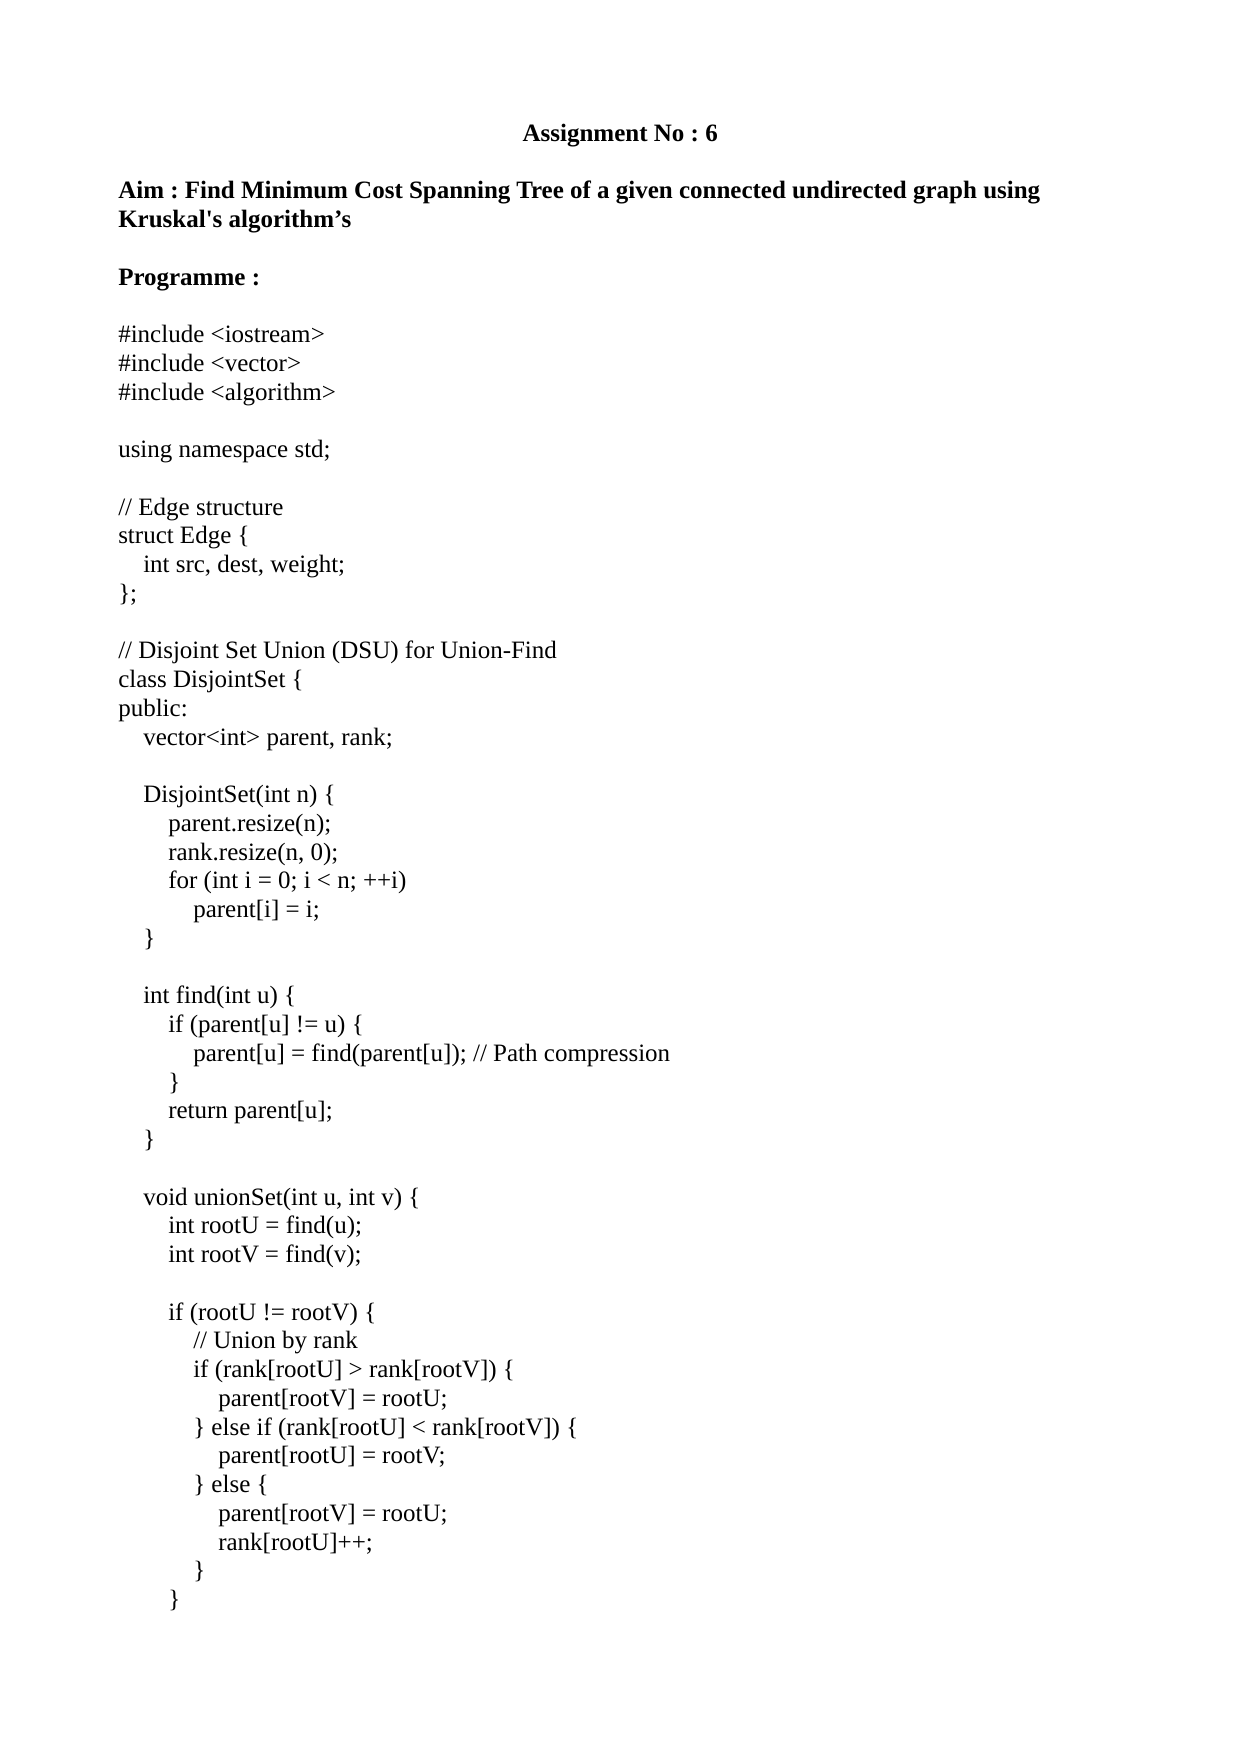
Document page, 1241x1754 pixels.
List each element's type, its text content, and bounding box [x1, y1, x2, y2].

text #include <vector> [118, 348, 1122, 377]
text int rootU = find(u); [118, 1211, 1122, 1239]
text parent[u] = find(parent[u]); // Path compression [118, 1038, 1122, 1067]
text #include <iostream> [118, 319, 1122, 348]
text } [118, 1584, 1122, 1613]
text DisjointSet(int n) { [118, 779, 1122, 808]
text class DisjointSet { [118, 664, 1122, 693]
text } else if (rank[rootU] < rank[rootV]) { [118, 1412, 1122, 1441]
text int src, dest, weight; [118, 549, 1122, 578]
text vector<int> parent, rank; [118, 722, 1122, 751]
text parent[rootV] = rootU; [118, 1383, 1122, 1412]
text // Edge structure [118, 492, 1122, 521]
text } [118, 1556, 1122, 1584]
text #include <algorithm> [118, 377, 1122, 406]
text using namespace std; [118, 434, 1122, 463]
text // Union by rank [118, 1326, 1122, 1354]
text parent.resize(n); [118, 808, 1122, 837]
text return parent[u]; [118, 1096, 1122, 1124]
text if (rootU != rootV) { [118, 1297, 1122, 1326]
text parent[rootU] = rootV; [118, 1441, 1122, 1469]
text if (parent[u] != u) { [118, 1009, 1122, 1038]
text int find(int u) { [118, 981, 1122, 1009]
text // Disjoint Set Union (DSU) for Union-Find [118, 636, 1122, 664]
text } [118, 1067, 1122, 1096]
text Programme : [118, 262, 1122, 291]
text int rootV = find(v); [118, 1239, 1122, 1268]
text rank[rootU]++; [118, 1527, 1122, 1556]
text parent[rootV] = rootU; [118, 1498, 1122, 1527]
text for (int i = 0; i < n; ++i) [118, 866, 1122, 894]
text Aim : Find Minimum Cost Spanning Tree of a given connected undirected graph using Kruskal's algorithm’s [118, 176, 1122, 233]
text } [118, 923, 1122, 952]
text parent[i] = i; [118, 894, 1122, 923]
text Assignment No : 6 [118, 118, 1122, 147]
text void unionSet(int u, int v) { [118, 1182, 1122, 1211]
text } else { [118, 1469, 1122, 1498]
text } [118, 1124, 1122, 1153]
text rank.resize(n, 0); [118, 837, 1122, 866]
text if (rank[rootU] > rank[rootV]) { [118, 1354, 1122, 1383]
text }; [118, 578, 1122, 607]
text struct Edge { [118, 521, 1122, 549]
text public: [118, 693, 1122, 722]
